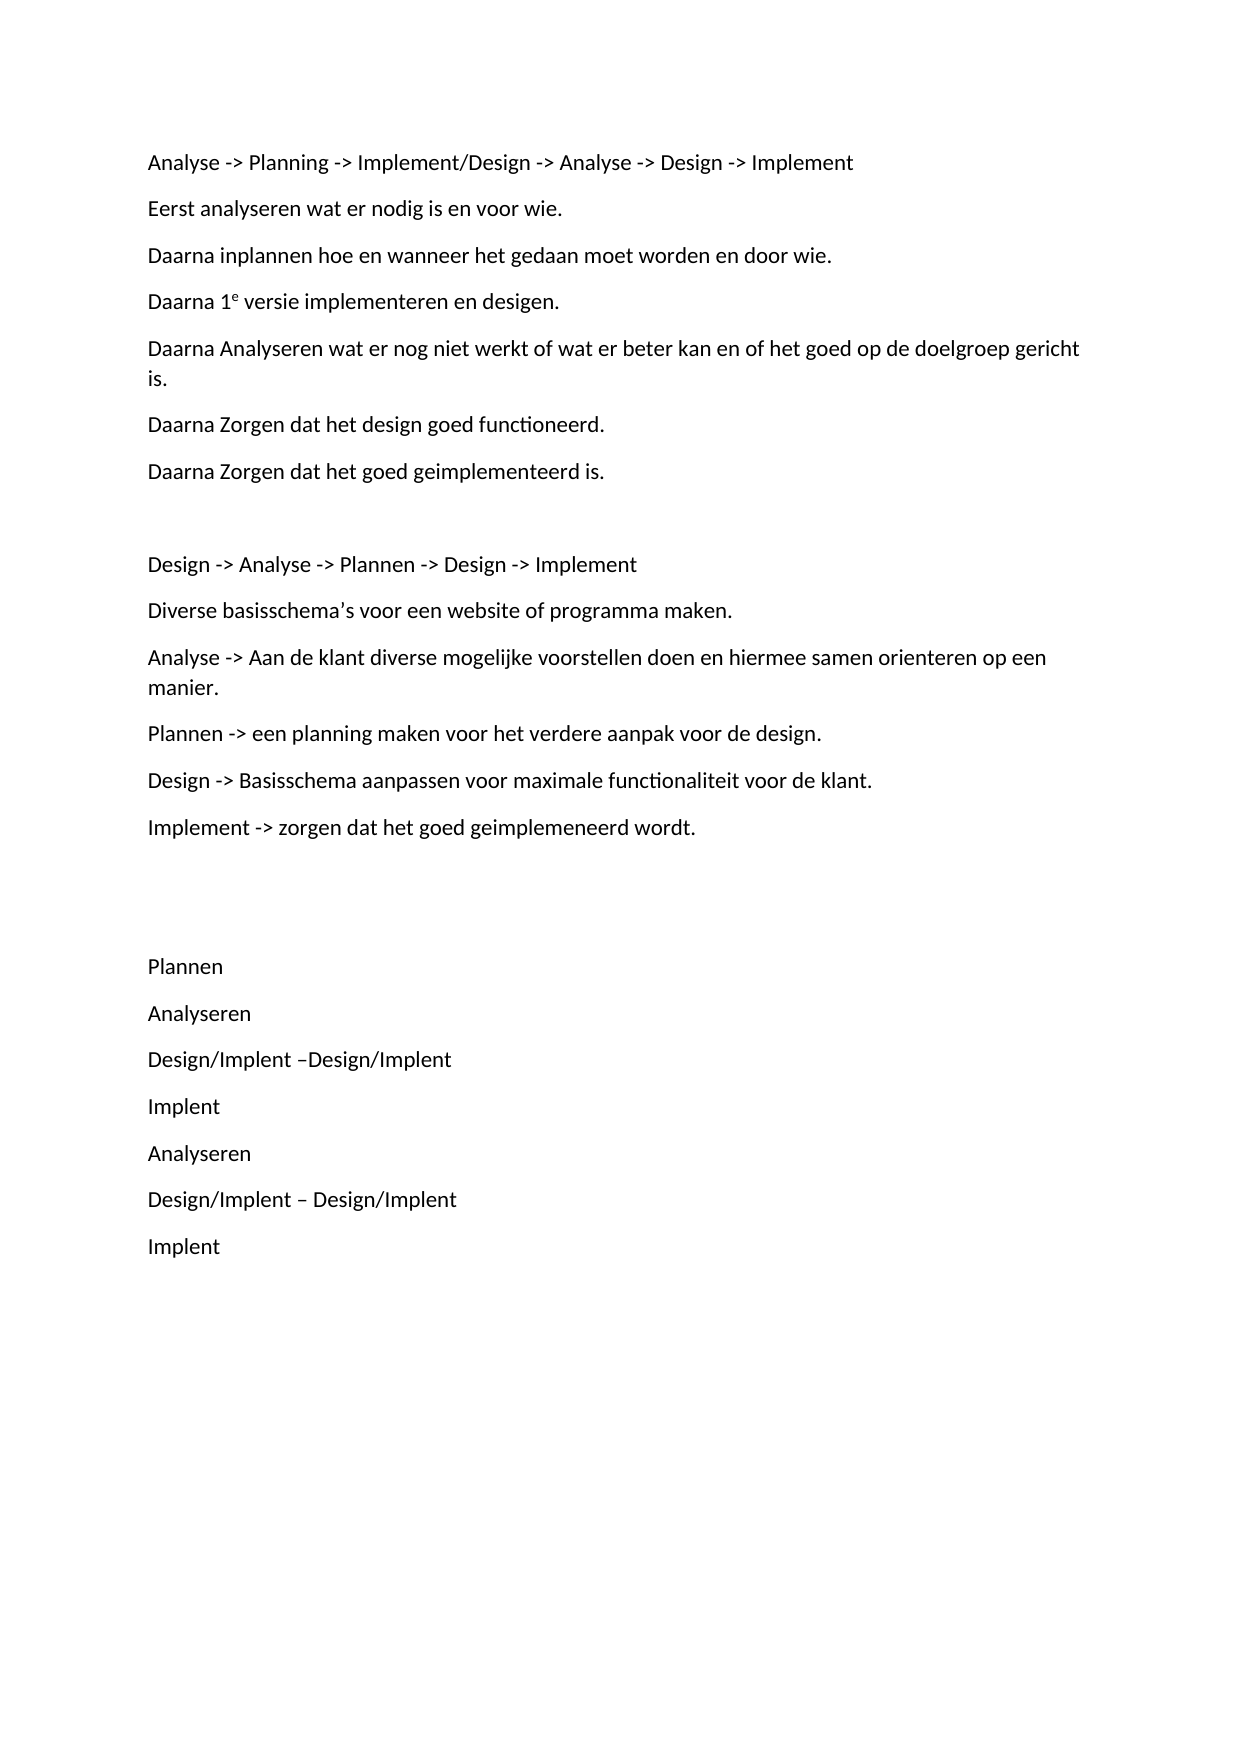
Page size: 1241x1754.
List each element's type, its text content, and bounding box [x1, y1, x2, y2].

text Plannen [148, 952, 1093, 980]
text Design -> Basisschema aanpassen voor maximale functionaliteit voor de klant. [148, 766, 1093, 794]
text Design/Implent – Design/Implent [148, 1185, 1093, 1213]
text Daarna Analyseren wat er nog niet werkt of wat er beter kan en of het goed op de doelgroep gericht is. [148, 334, 1093, 392]
text Diverse basisschema’s voor een website of programma maken. [148, 597, 1093, 624]
text Analyseren [148, 999, 1093, 1027]
text Eerst analyseren wat er nodig is en voor wie. [148, 194, 1093, 222]
text Implement -> zorgen dat het goed geimplemeneerd wordt. [148, 813, 1093, 841]
text Daarna 1e versie implementeren en desigen. [148, 287, 1093, 315]
text Daarna inplannen hoe en wanneer het gedaan moet worden en door wie. [148, 241, 1093, 269]
text Daarna Zorgen dat het goed geimplementeerd is. [148, 457, 1093, 485]
text Design -> Analyse -> Plannen -> Design -> Implement [148, 550, 1093, 578]
text Analyseren [148, 1139, 1093, 1167]
text Daarna Zorgen dat het design goed functioneerd. [148, 410, 1093, 438]
text Design/Implent –Design/Implent [148, 1046, 1093, 1073]
text Implent [148, 1232, 1093, 1260]
text Implent [148, 1092, 1093, 1120]
text Analyse -> Aan de klant diverse mogelijke voorstellen doen en hiermee samen orienteren op een manier. [148, 643, 1093, 701]
text Plannen -> een planning maken voor het verdere aanpak voor de design. [148, 719, 1093, 748]
text Analyse -> Planning -> Implement/Design -> Analyse -> Design -> Implement [148, 148, 1093, 176]
